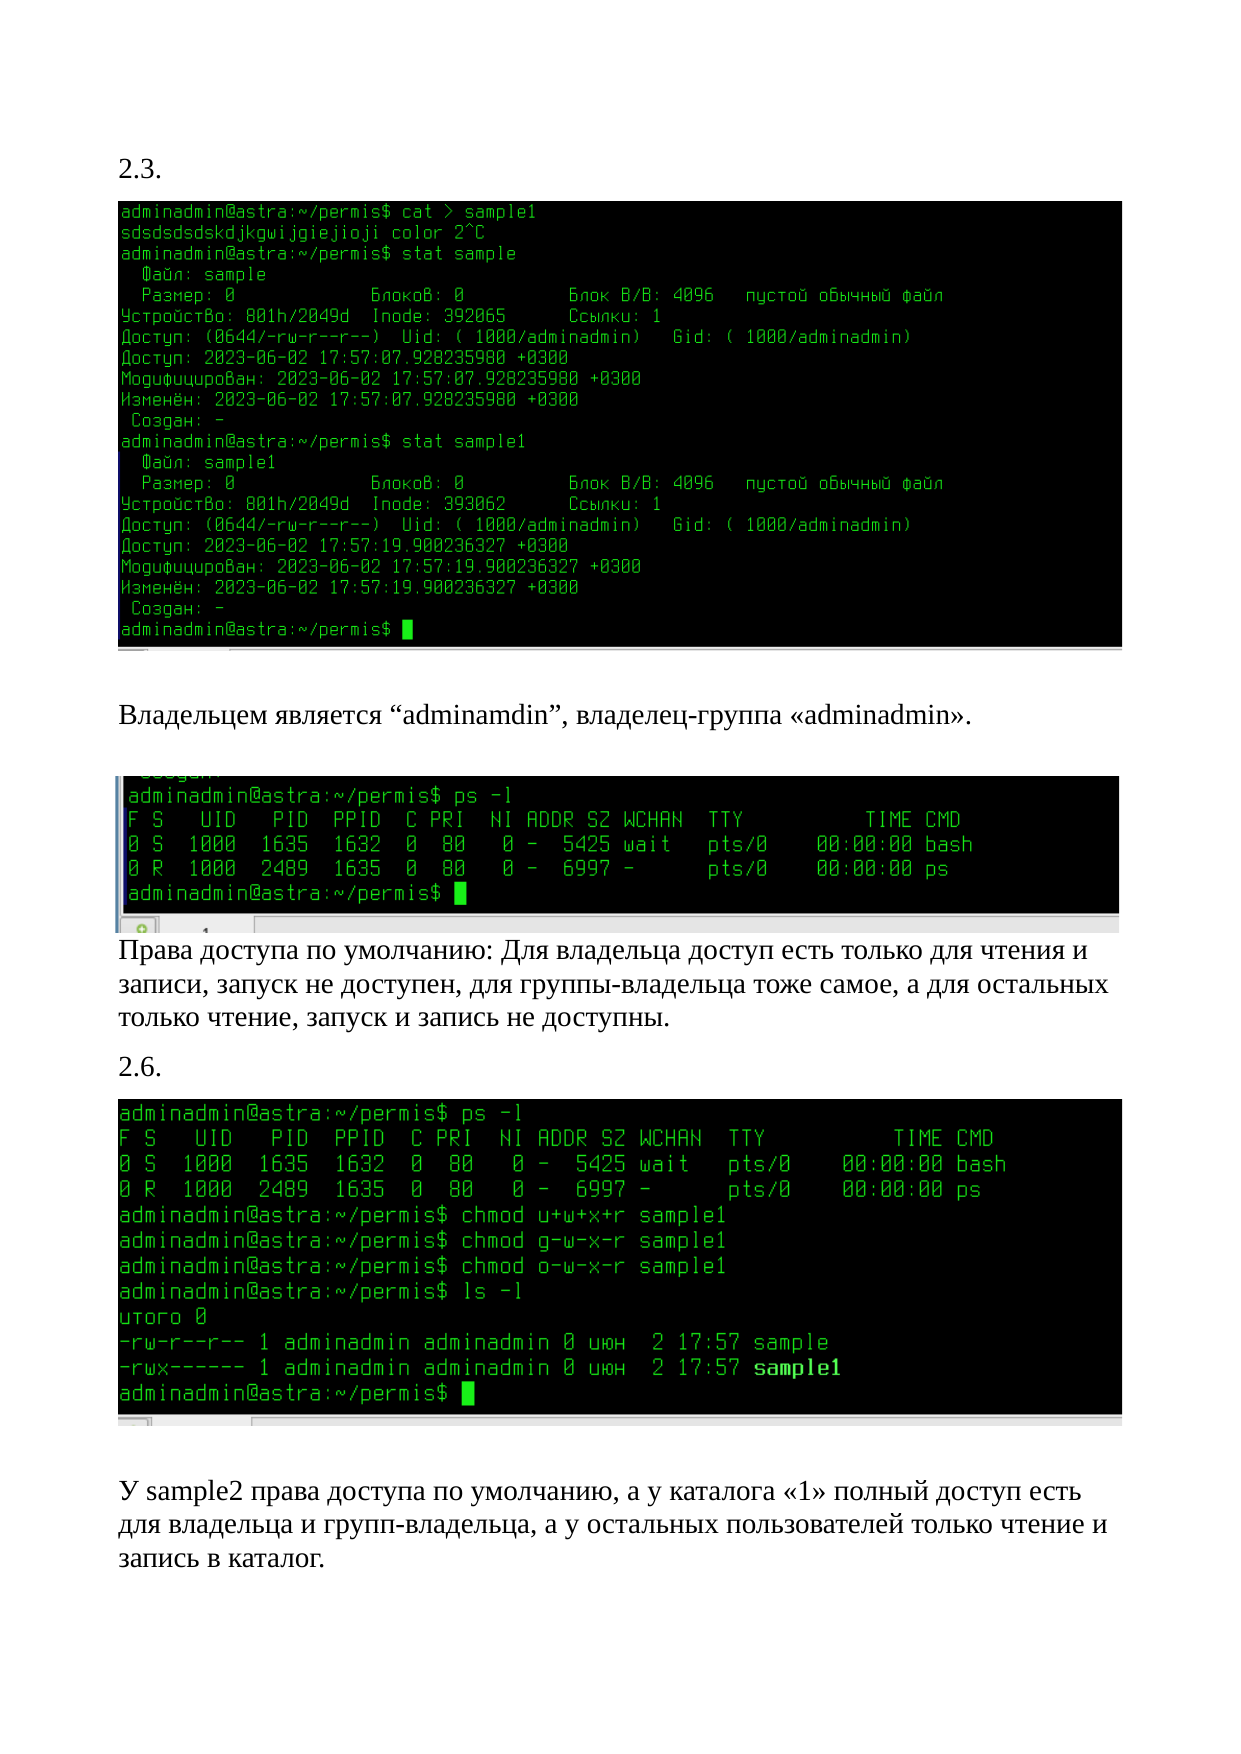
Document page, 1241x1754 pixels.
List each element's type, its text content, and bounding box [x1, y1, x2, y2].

text Права доступа по умолчанию: Для владельца доступ есть только для чтения и записи, запуск не доступен, для группы-владельца тоже самое, а для остальных только чтение, запуск и запись не доступны. [118, 795, 1122, 1033]
text У sample2 права доступа по умолчанию, а у каталога «1» полный доступ есть для владельца и групп-владельца, а у остальных пользователей только чтение и запись в каталог. [118, 1473, 1122, 1573]
text 2.6. [118, 1049, 1122, 1083]
text 2.3. [118, 152, 1122, 185]
text Владельцем является “adminamdin”, владелец-группа «adminadmin». [118, 697, 1122, 731]
